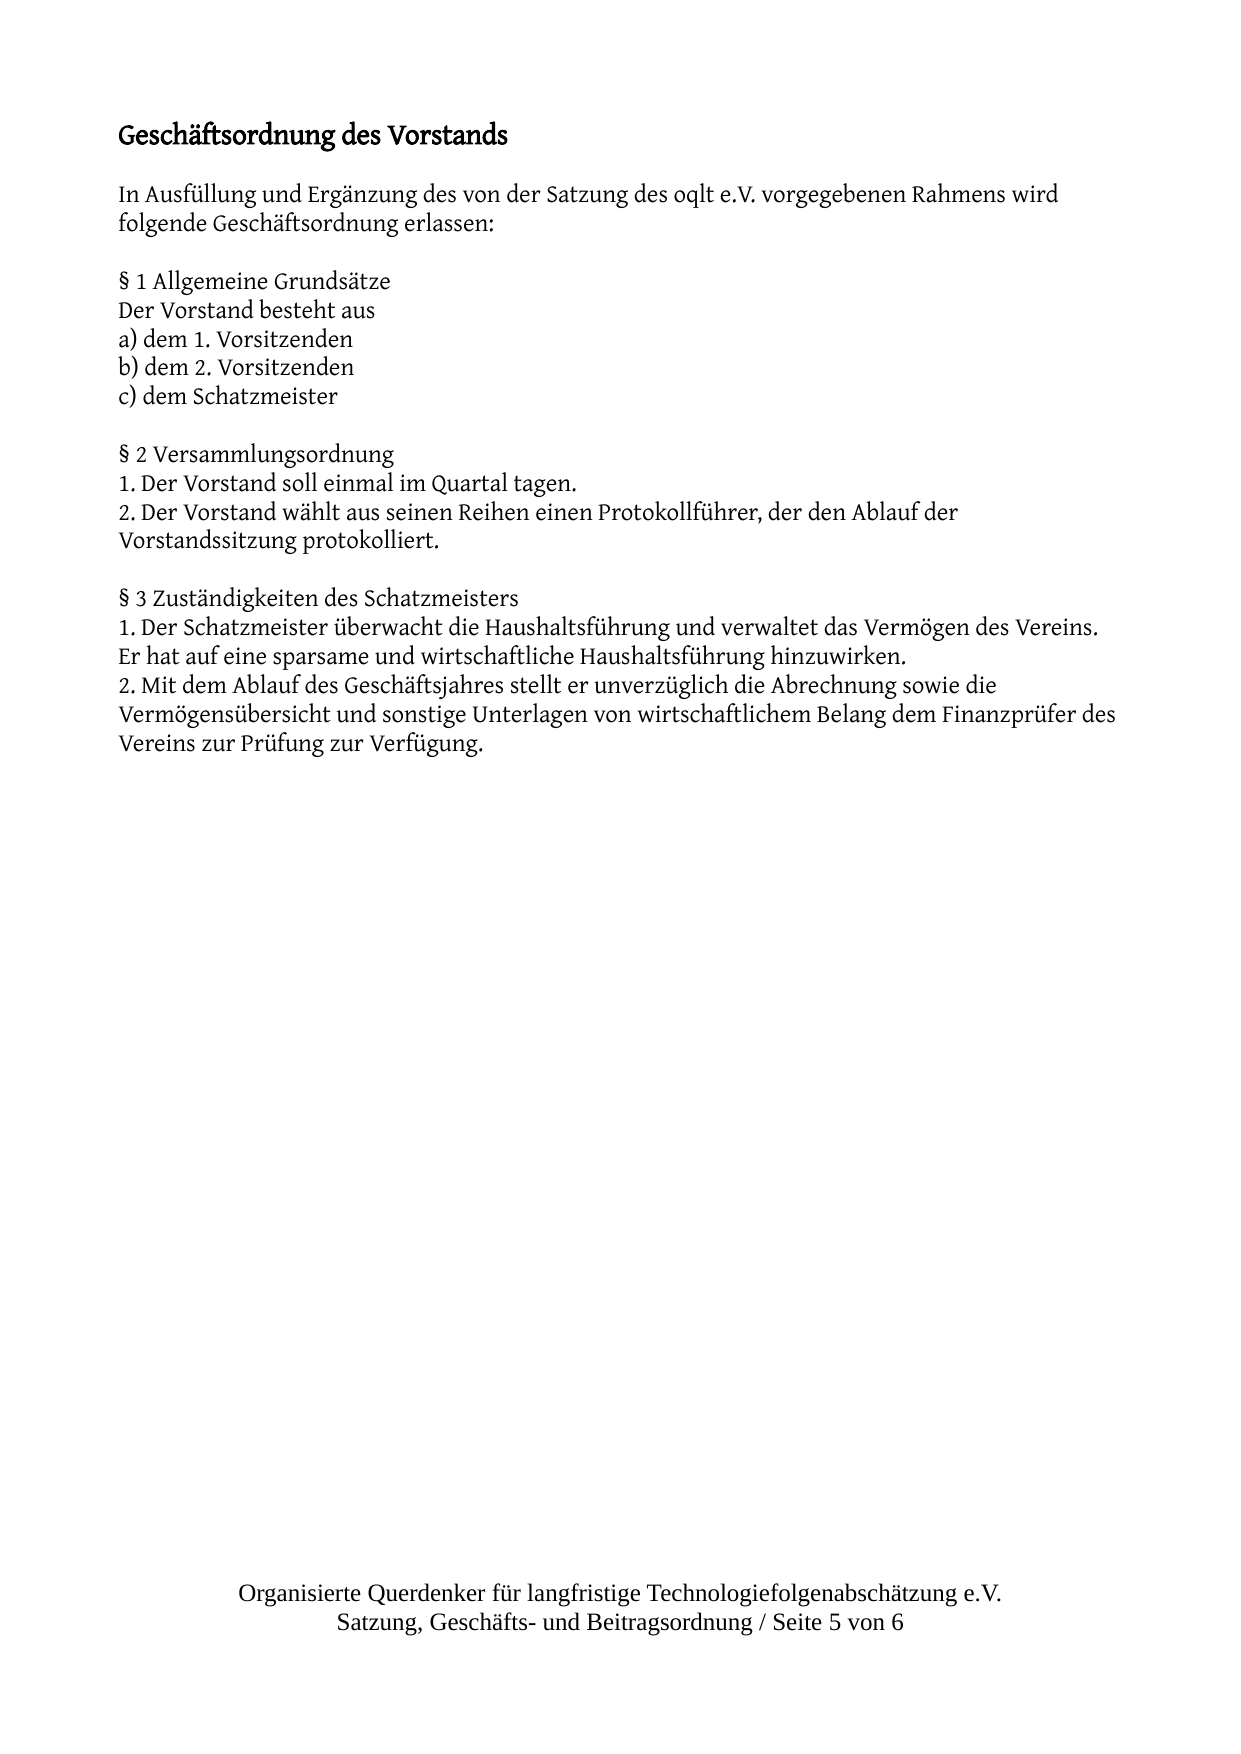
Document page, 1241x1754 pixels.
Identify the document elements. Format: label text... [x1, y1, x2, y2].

text 1. Der Schatzmeister überwacht die Haushaltsführung und verwaltet das Vermögen des Vereins. Er hat auf eine sparsame und wirtschaftliche Haushaltsführung hinzuwirken. [118, 613, 1122, 671]
text Der Vorstand besteht aus [118, 296, 1122, 325]
text § 3 Zuständigkeiten des Schatzmeisters [118, 585, 1122, 613]
text Geschäftsordnung des Vorstands [118, 118, 1122, 152]
text a) dem 1. Vorsitzenden [118, 325, 1122, 354]
text 2. Mit dem Ablauf des Geschäftsjahres stellt er unverzüglich die Abrechnung sowie die Vermögensübersicht und sonstige Unterlagen von wirtschaftlichem Belang dem Finanzprüfer des Vereins zur Prüfung zur Verfügung. [118, 671, 1122, 758]
text b) dem 2. Vorsitzenden [118, 354, 1122, 383]
text § 1 Allgemeine Grundsätze [118, 267, 1122, 296]
text 2. Der Vorstand wählt aus seinen Reihen einen Protokollführer, der den Ablauf der Vorstandssitzung protokolliert. [118, 498, 1122, 556]
text c) dem Schatzmeister [118, 383, 1122, 412]
text In Ausfüllung und Ergänzung des von der Satzung des oqlt e.V. vorgegebenen Rahmens wird folgende Geschäftsordnung erlassen: [118, 181, 1122, 238]
text 1. Der Vorstand soll einmal im Quartal tagen. [118, 469, 1122, 498]
text § 2 Versammlungsordnung [118, 440, 1122, 469]
